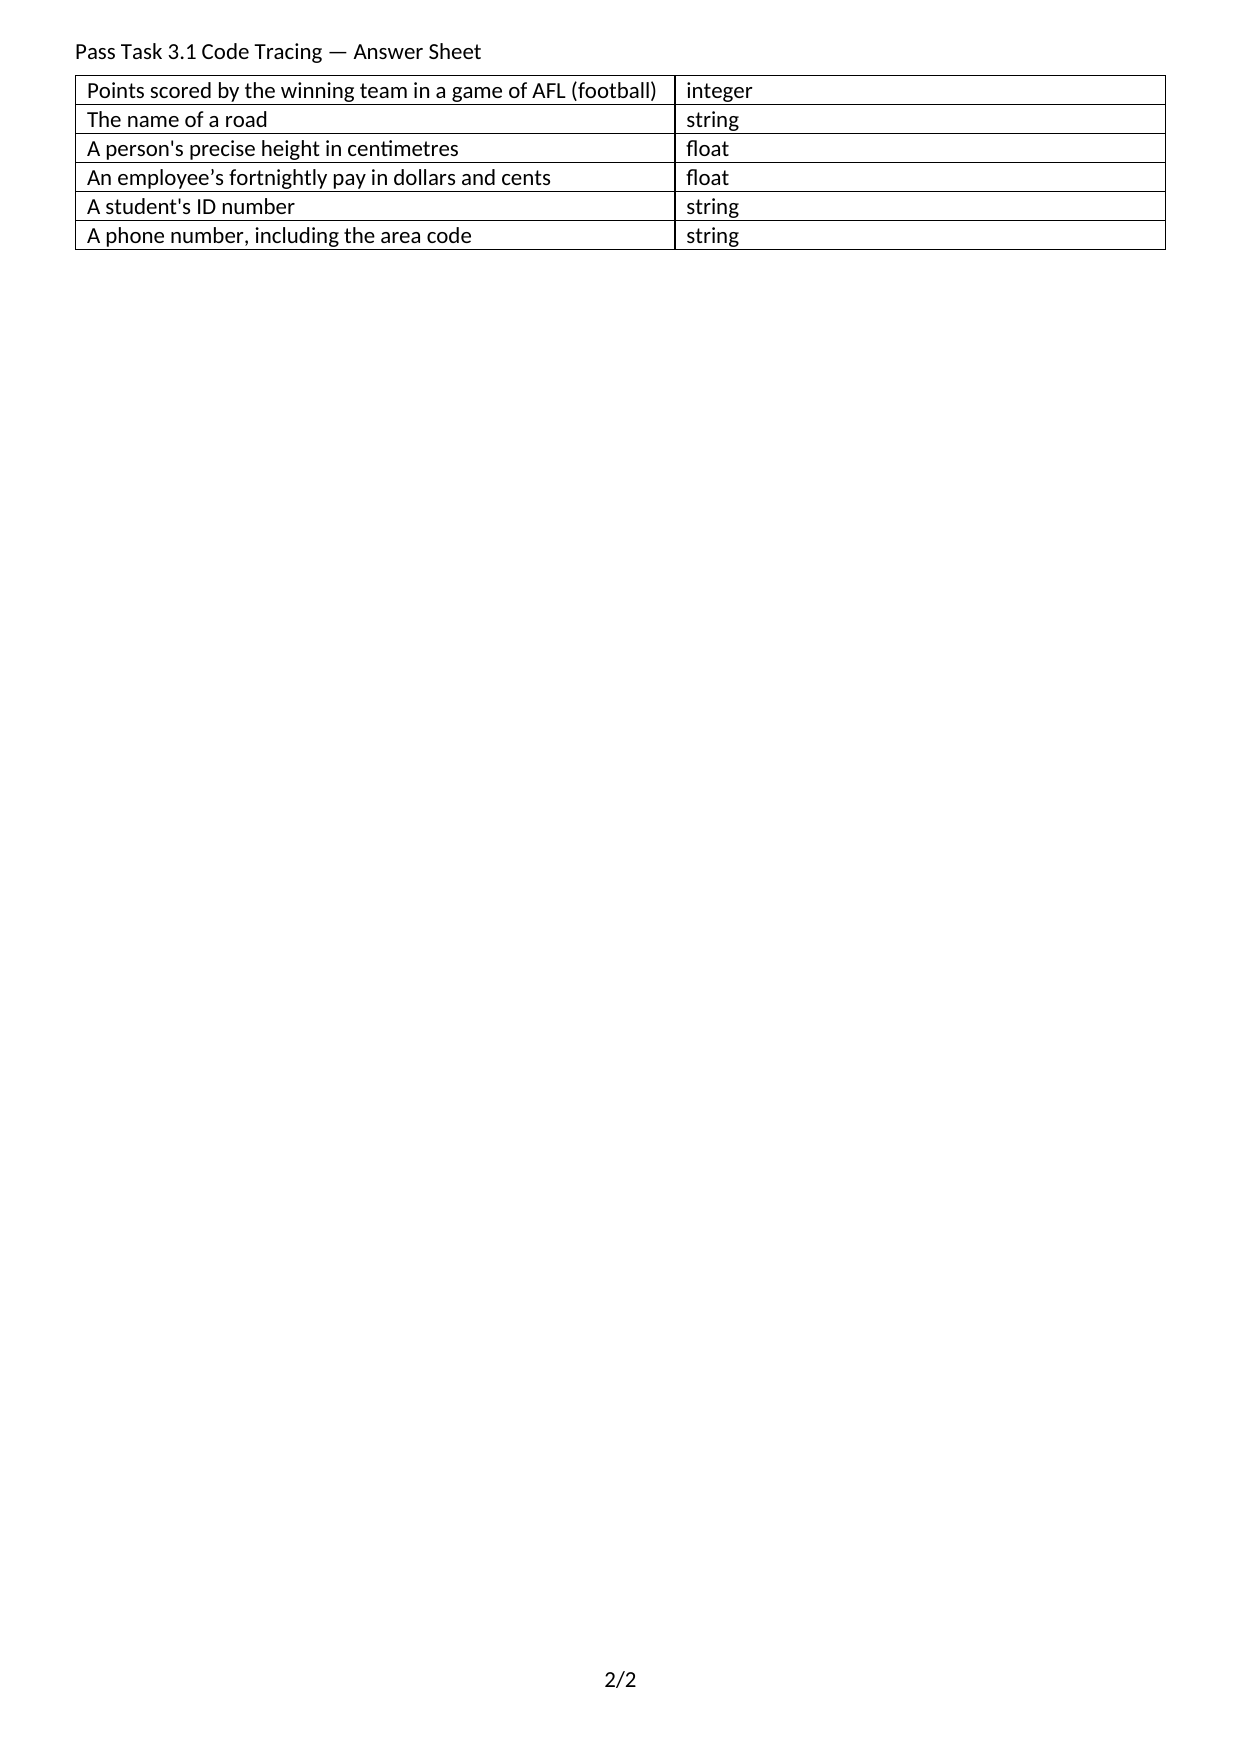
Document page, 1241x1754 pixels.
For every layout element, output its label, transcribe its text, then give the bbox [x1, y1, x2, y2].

table_cell A student's ID number [76, 192, 674, 220]
table_cell float [676, 134, 1165, 162]
table_cell string [676, 105, 1165, 133]
table_cell An employee’s fortnightly pay in dollars and cents [76, 163, 674, 191]
table_cell A phone number, including the area code [76, 221, 674, 249]
table_cell string [676, 221, 1165, 249]
table_cell The name of a road [76, 105, 674, 133]
table_cell float [676, 163, 1165, 191]
table_cell string [676, 192, 1165, 220]
table_cell integer [676, 76, 1165, 104]
table_cell Points scored by the winning team in a game of AFL (football) [76, 76, 674, 104]
table_cell A person's precise height in centimetres [76, 134, 674, 162]
